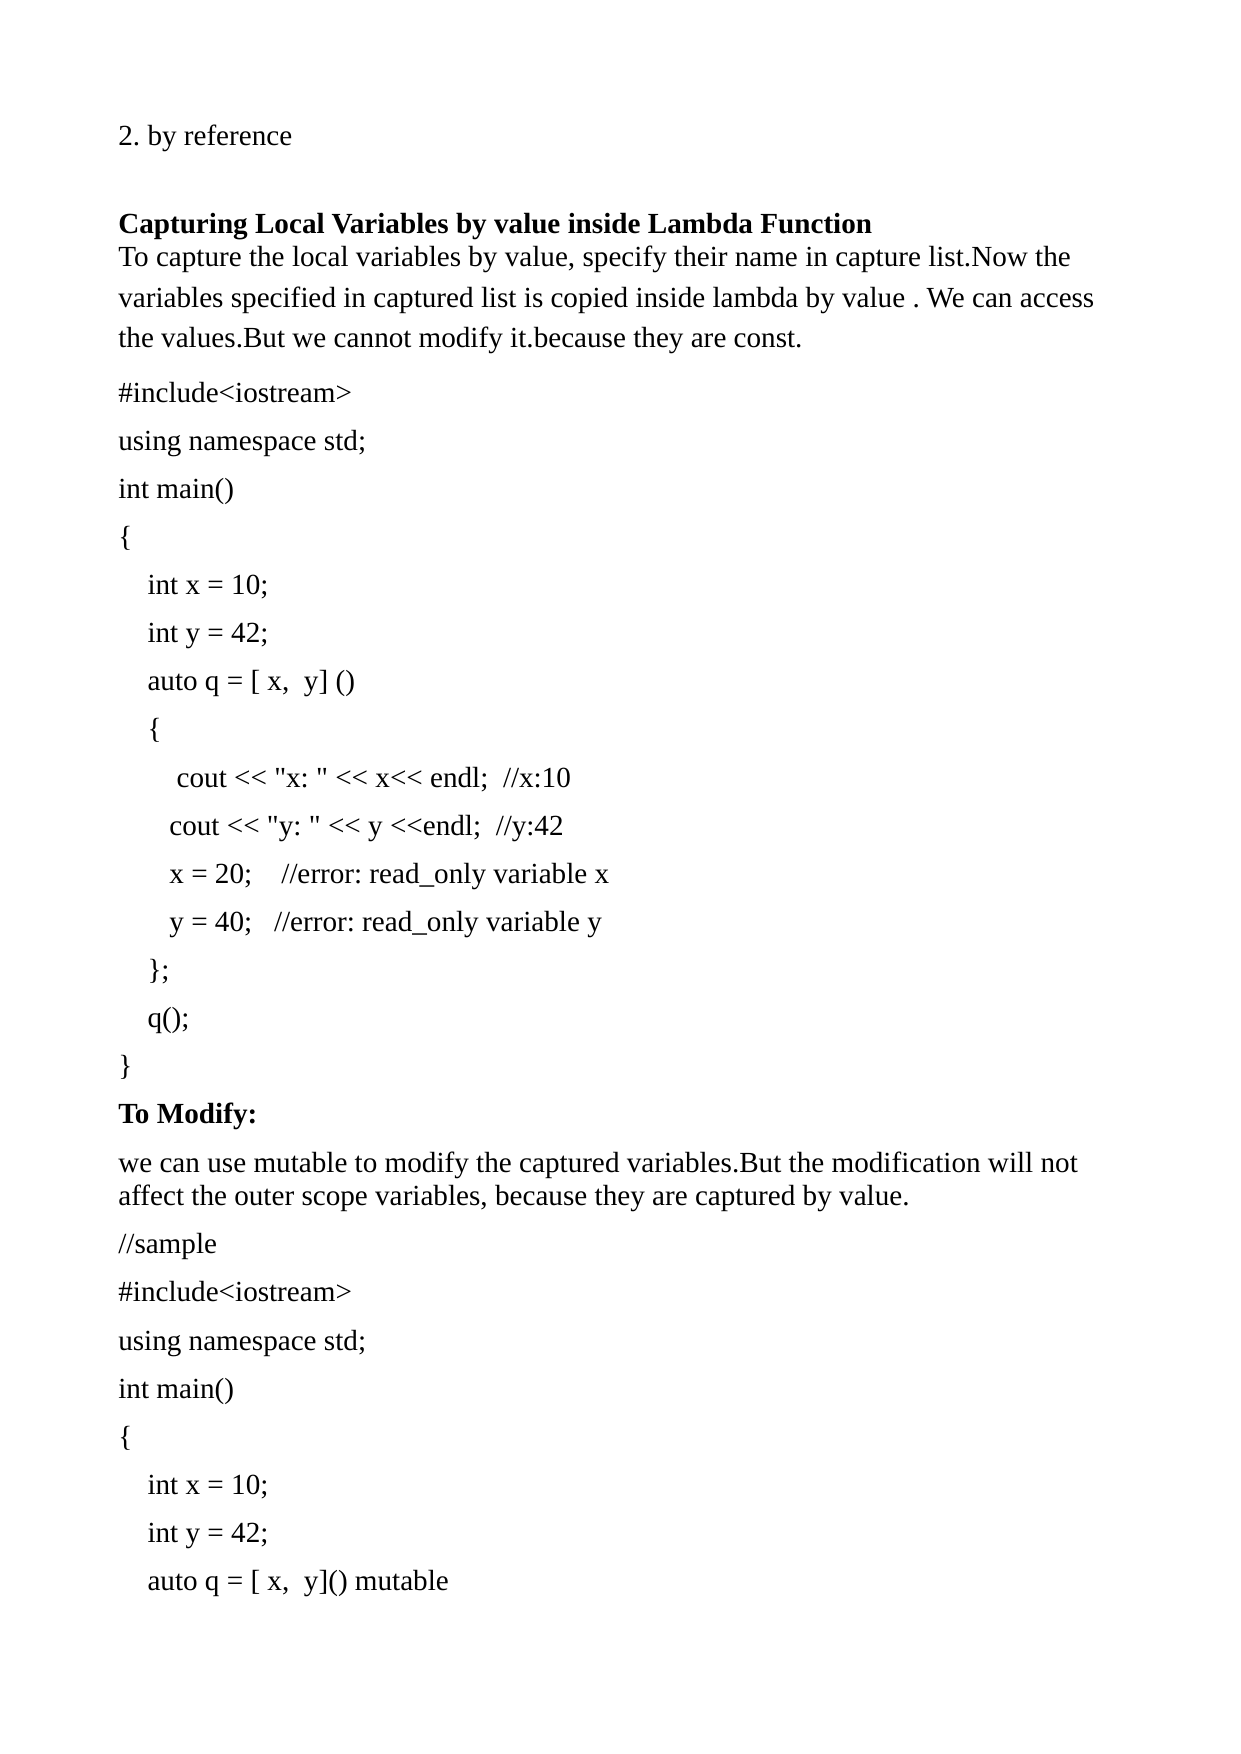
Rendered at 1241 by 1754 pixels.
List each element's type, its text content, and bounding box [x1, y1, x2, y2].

text cout << "y: " << y <<endl; //y:42 [118, 808, 1122, 841]
text int main() [118, 1371, 1122, 1404]
text 2. by reference [118, 118, 1122, 152]
text #include<iostream> [118, 1274, 1122, 1308]
text auto q = [ x, y]() mutable [118, 1563, 1122, 1597]
text int x = 10; [118, 1467, 1122, 1501]
subtitle Capturing Local Variables by value inside Lambda Function [118, 206, 1122, 239]
text { [118, 1419, 1122, 1452]
text #include<iostream> [118, 375, 1122, 408]
text //sample [118, 1226, 1122, 1260]
text cout << "x: " << x<< endl; //x:10 [118, 760, 1122, 793]
text To Modify: [118, 1097, 1122, 1130]
text we can use mutable to modify the captured variables.But the modification will not affect the outer scope variables, because they are captured by value. [118, 1145, 1122, 1212]
text x = 20; //error: read_only variable x [118, 856, 1122, 889]
text auto q = [ x, y] () [118, 663, 1122, 697]
text q(); [118, 1000, 1122, 1034]
text y = 40; //error: read_only variable y [118, 904, 1122, 938]
text int main() [118, 471, 1122, 504]
text } [118, 1048, 1122, 1082]
text { [118, 712, 1122, 745]
text To capture the local variables by value, specify their name in capture list.Now the variables specified in captured list is copied inside lambda by value . We can access the values.But we cannot modify it.because they are const. [118, 239, 1122, 353]
text using namespace std; [118, 423, 1122, 456]
text int y = 42; [118, 615, 1122, 649]
text }; [118, 952, 1122, 986]
text int x = 10; [118, 567, 1122, 601]
text { [118, 519, 1122, 553]
text using namespace std; [118, 1323, 1122, 1356]
text int y = 42; [118, 1515, 1122, 1549]
